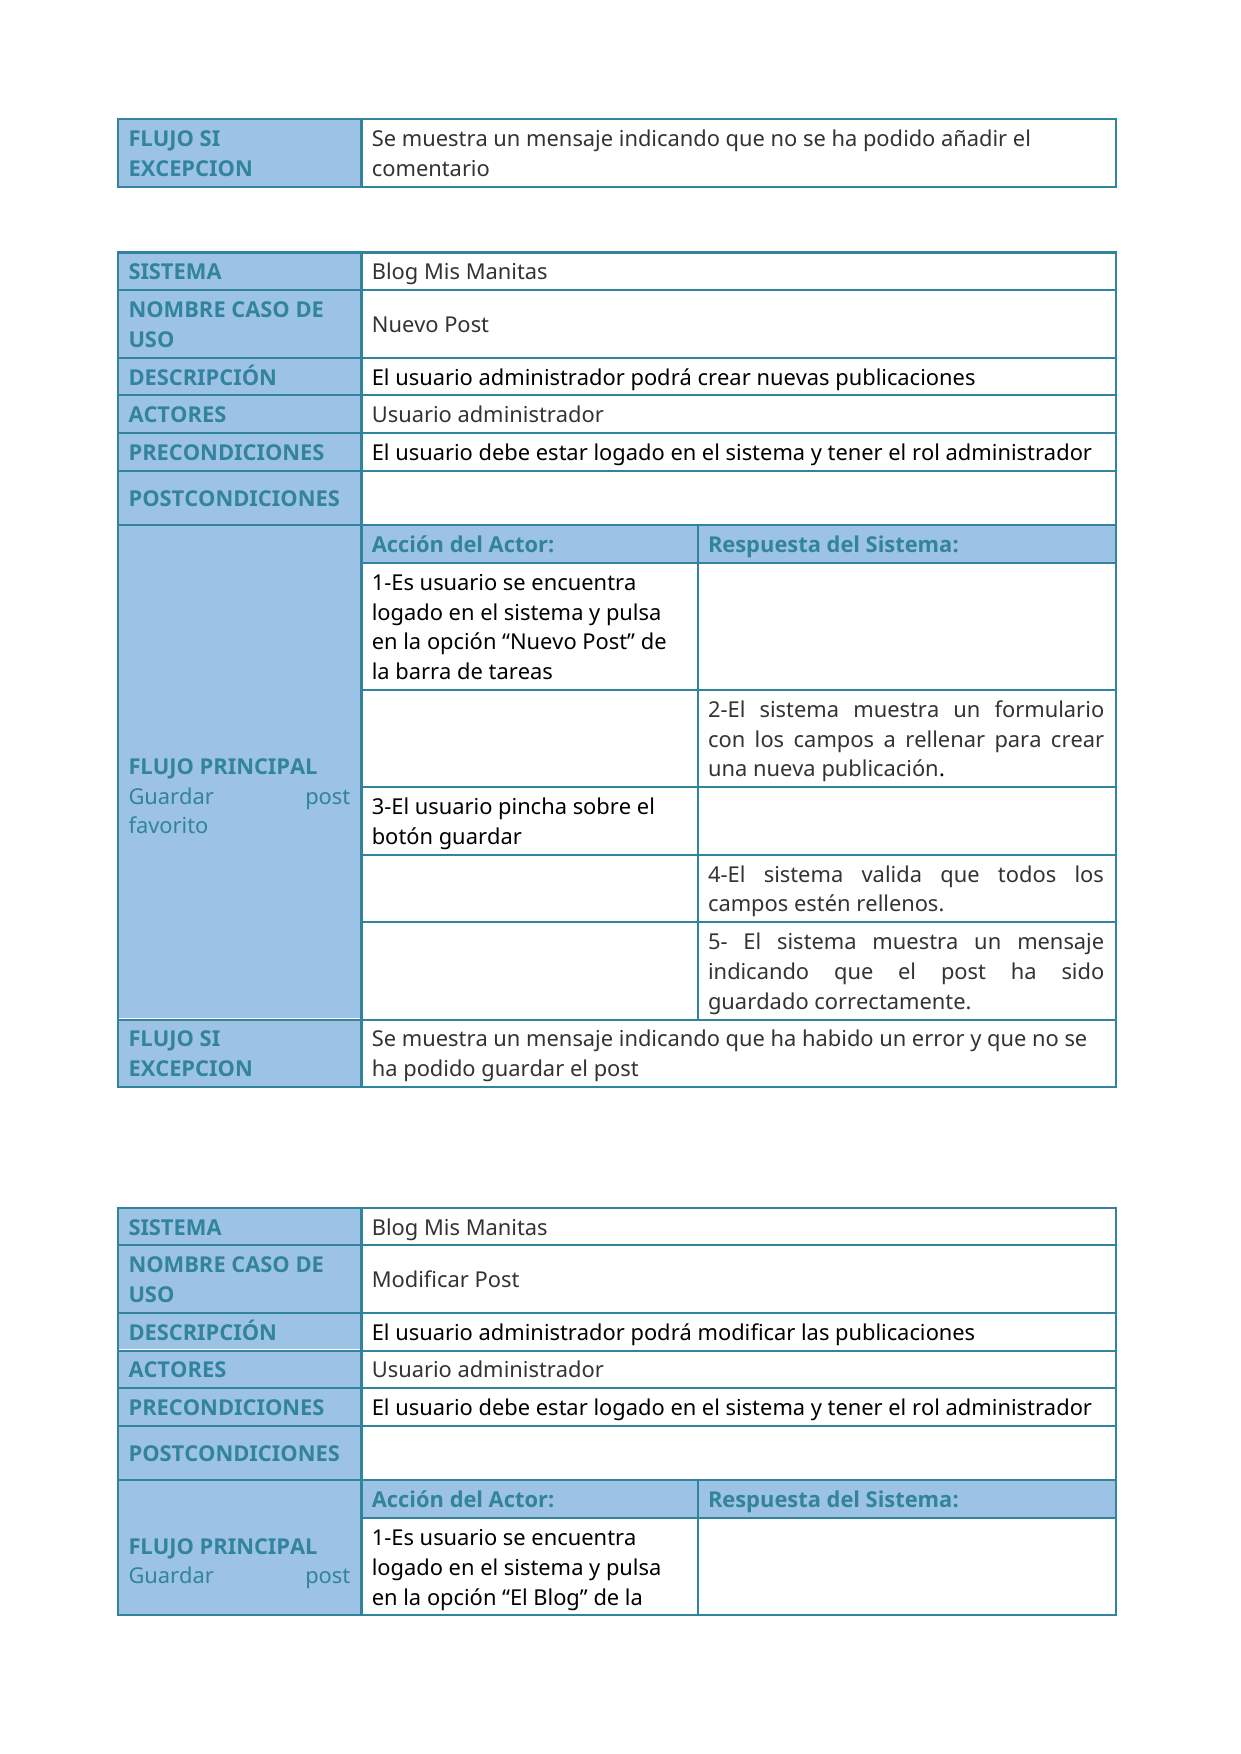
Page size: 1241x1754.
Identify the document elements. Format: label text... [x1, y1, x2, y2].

table_cell FLUJO PRINCIPAL Guardar post favorito [119, 526, 360, 1018]
table_cell [699, 1519, 1115, 1614]
table_cell El usuario debe estar logado en el sistema y tener el rol administrador [363, 1389, 1115, 1425]
table_cell [699, 788, 1115, 854]
table_cell El usuario administrador podrá modificar las publicaciones [363, 1314, 1115, 1349]
table_cell FLUJO SI EXCEPCION [119, 120, 360, 186]
table_cell Acción del Actor: [363, 1481, 697, 1517]
table_cell [363, 923, 697, 1018]
table_cell FLUJO PRINCIPAL Guardar post [119, 1481, 360, 1614]
table_cell 1-Es usuario se encuentra logado en el sistema y pulsa en la opción “Nuevo Post” de la barra de tareas [363, 564, 697, 689]
table_cell Se muestra un mensaje indicando que ha habido un error y que no se ha podido guardar el post [363, 1021, 1115, 1086]
table_cell [363, 856, 697, 921]
table_cell Usuario administrador [363, 1352, 1115, 1387]
table_cell Nuevo Post [363, 291, 1115, 357]
table_cell Respuesta del Sistema: [699, 526, 1115, 562]
table_cell El usuario administrador podrá crear nuevas publicaciones [363, 359, 1115, 394]
table_cell ACTORES [119, 1352, 360, 1387]
table_cell 4-El sistema valida que todos los campos estén rellenos. [699, 856, 1115, 921]
table_cell POSTCONDICIONES [119, 1427, 360, 1479]
table_cell 1-Es usuario se encuentra logado en el sistema y pulsa en la opción “El Blog” de la [363, 1519, 697, 1614]
table_cell POSTCONDICIONES [119, 472, 360, 524]
table_header SISTEMA [119, 254, 360, 289]
table_cell NOMBRE CASO DE USO [119, 1246, 360, 1312]
table_cell Se muestra un mensaje indicando que no se ha podido añadir el comentario [363, 120, 1115, 186]
table_cell DESCRIPCIÓN [119, 359, 360, 394]
table_cell Acción del Actor: [363, 526, 697, 562]
table_cell DESCRIPCIÓN [119, 1314, 360, 1349]
table_cell [699, 564, 1115, 689]
table_cell [363, 691, 697, 786]
table_cell FLUJO SI EXCEPCION [119, 1021, 360, 1086]
table_header Blog Mis Manitas [363, 1209, 1115, 1244]
table_cell [363, 472, 1115, 524]
table_cell 5- El sistema muestra un mensaje indicando que el post ha sido guardado correctamente. [699, 923, 1115, 1018]
table_cell NOMBRE CASO DE USO [119, 291, 360, 357]
table_cell 2-El sistema muestra un formulario con los campos a rellenar para crear una nueva publicación. [699, 691, 1115, 786]
table_cell ACTORES [119, 396, 360, 432]
table_cell Respuesta del Sistema: [699, 1481, 1115, 1517]
table_cell El usuario debe estar logado en el sistema y tener el rol administrador [363, 434, 1115, 470]
table_cell Usuario administrador [363, 396, 1115, 432]
table_header Blog Mis Manitas [363, 254, 1115, 289]
table_header SISTEMA [119, 1209, 360, 1244]
table_cell PRECONDICIONES [119, 1389, 360, 1425]
table_cell Modificar Post [363, 1246, 1115, 1312]
table_cell 3-El usuario pincha sobre el botón guardar [363, 788, 697, 854]
table_cell PRECONDICIONES [119, 434, 360, 470]
table_cell [363, 1427, 1115, 1479]
